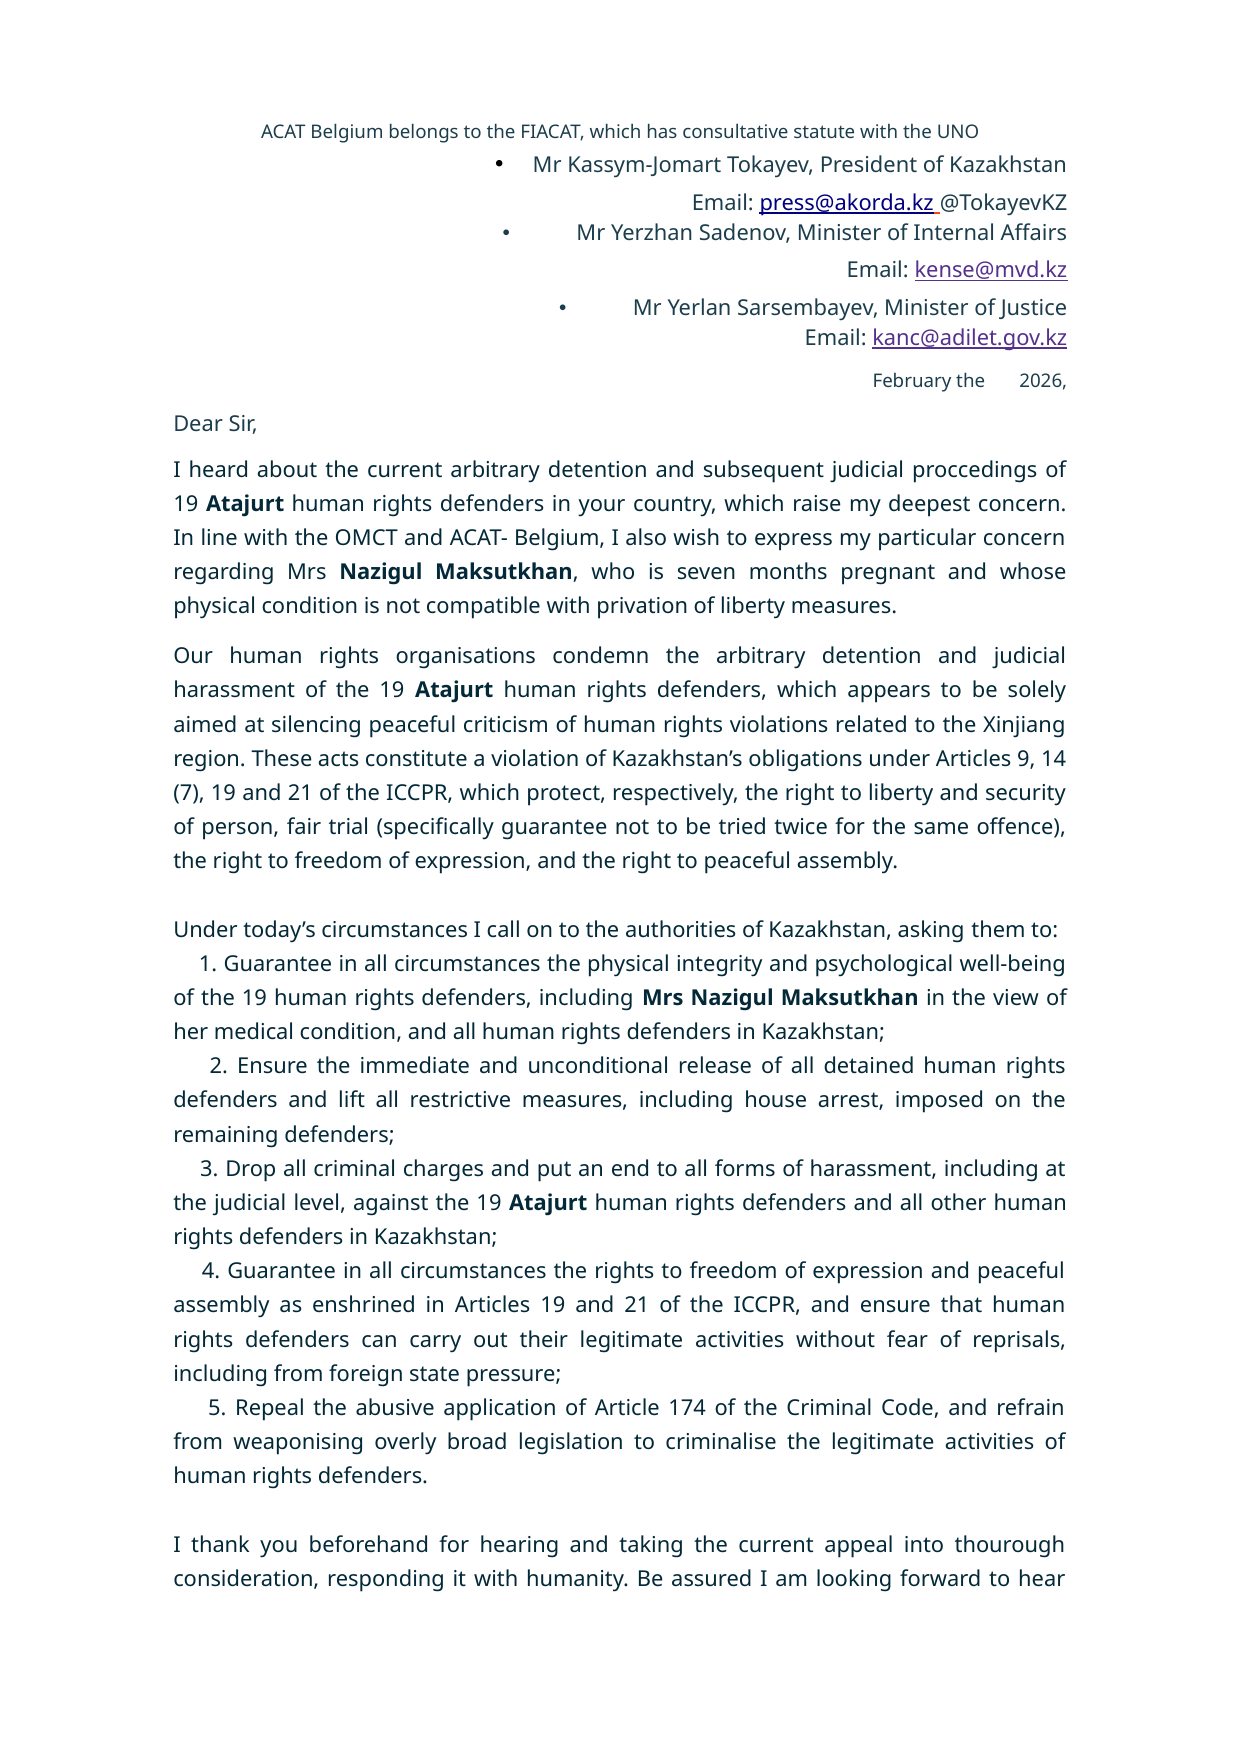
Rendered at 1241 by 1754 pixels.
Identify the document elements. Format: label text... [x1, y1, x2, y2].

table_header [1073, 144, 1119, 1598]
table_header [121, 144, 168, 1598]
table_header Mr Kassym-Jomart Tokayev, President of Kazakhstan Email: press@akorda.kz @TokayevKZ Mr Yerzhan Sadenov, Minister of Internal Affairs Email: kense@mvd.kz Mr Yerlan Sarsembayev, Minister of Justice Email: kanc@adilet.gov.kz February the 2026, Dear Sir, I heard about the current arbitrary detention and subsequent judicial proccedings of 19 Atajurt human rights defenders in your country, which raise my deepest concern. In line with the OMCT and ACAT- Belgium, I also wish to express my particular concern regarding Mrs Nazigul Maksutkhan, who is seven months pregnant and whose physical condition is not compatible with privation of liberty measures. Our human rights organisations condemn the arbitrary detention and judicial harassment of the 19 Atajurt human rights defenders, which appears to be solely aimed at silencing peaceful criticism of human rights violations related to the Xinjiang region. These acts constitute a violation of Kazakhstan’s obligations under Articles 9, 14 (7), 19 and 21 of the ICCPR, which protect, respectively, the right to liberty and security of person, fair trial (specifically guarantee not to be tried twice for the same offence), the right to freedom of expression, and the right to peaceful assembly. Under today’s circumstances I call on to the authorities of Kazakhstan, asking them to: 1. Guarantee in all circumstances the physical integrity and psychological well-being of the 19 human rights defenders, including Mrs Nazigul Maksutkhan in the view of her medical condition, and all human rights defenders in Kazakhstan; 2. Ensure the immediate and unconditional release of all detained human rights defenders and lift all restrictive measures, including house arrest, imposed on the remaining defenders; 3. Drop all criminal charges and put an end to all forms of harassment, including at the judicial level, against the 19 Atajurt human rights defenders and all other human rights defenders in Kazakhstan; 4. Guarantee in all circumstances the rights to freedom of expression and peaceful assembly as enshrined in Articles 19 and 21 of the ICCPR, and ensure that human rights defenders can carry out their legitimate activities without fear of reprisals, including from foreign state pressure; 5. Repeal the abusive application of Article 174 of the Criminal Code, and refrain from weaponising overly broad legislation to criminalise the legitimate activities of human rights defenders. I thank you beforehand for hearing and taking the current appeal into thourough consideration, responding it with humanity. Be assured I am looking forward to hear [168, 144, 1073, 1598]
text ACAT Belgium belongs to the FIACAT, which has consultative statute with the UNO [118, 118, 1122, 144]
